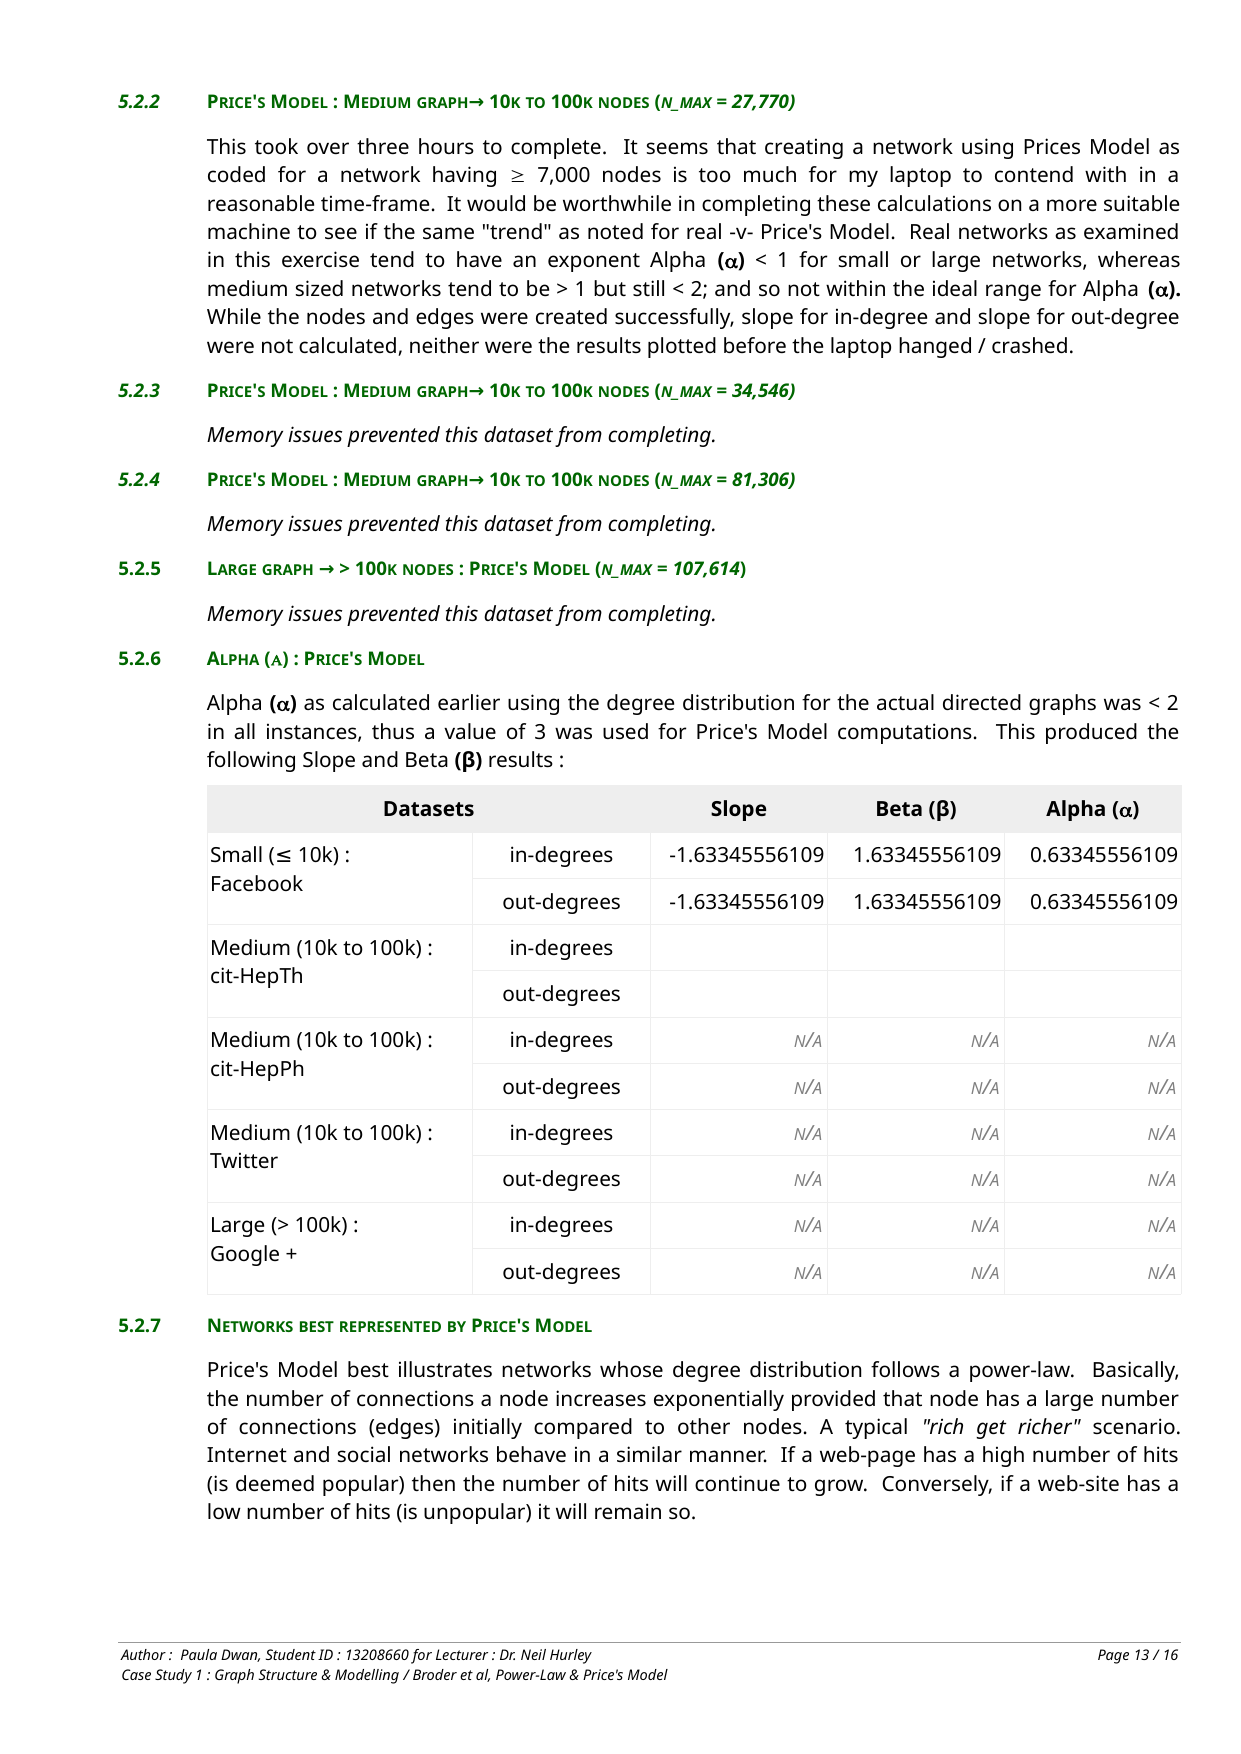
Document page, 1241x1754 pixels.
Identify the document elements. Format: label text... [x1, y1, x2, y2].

table_cell Small (≤ 10k) : Facebook [208, 833, 472, 924]
table_cell Medium (10k to 100k) : cit-HepTh [208, 925, 472, 1017]
table_cell n/a [651, 1203, 827, 1248]
table_cell n/a [828, 1064, 1004, 1109]
table_cell Large (> 100k) : Google + [208, 1203, 472, 1294]
table_cell out-degrees [473, 971, 650, 1017]
table_cell n/a [1005, 1249, 1181, 1294]
text This took over three hours to complete. It seems that creating a network using Prices Model as coded for a network having ³ 7,000 nodes is too much for my laptop to contend with in a reasonable time‑frame. It would be worthwhile in completing these calculations on a more suitable machine to see if the same "trend" as noted for real -v- Price's Model. Real networks as examined in this exercise tend to have an exponent Alpha (a) < 1 for small or large networks, whereas medium sized networks tend to be > 1 but still < 2; and so not within the ideal range for Alpha (a). While the nodes and edges were created successfully, slope for in-degree and slope for out-degree were not calculated, neither were the results plotted before the laptop hanged / crashed. [207, 132, 1181, 359]
table_cell 0.63345556109 [1005, 833, 1181, 878]
text Price's Model best illustrates networks whose degree distribution follows a power-law. Basically, the number of connections a node increases exponentially provided that node has a large number of connections (edges) initially compared to other nodes. A typical "rich get richer" scenario. Internet and social networks behave in a similar manner. If a web-page has a high number of hits (is deemed popular) then the number of hits will continue to grow. Conversely, if a web-site has a low number of hits (is unpopular) it will remain so. [207, 1355, 1181, 1526]
table_header Slope [651, 786, 827, 832]
table_cell [1005, 925, 1181, 970]
table_cell in-degrees [473, 925, 650, 970]
text Memory issues prevented this dataset from completing. [207, 420, 1181, 449]
table_cell n/a [1005, 1203, 1181, 1248]
table_cell n/a [828, 1156, 1004, 1202]
table_cell 1.63345556109 [828, 879, 1004, 924]
table_cell n/a [828, 1110, 1004, 1155]
table_cell 1.63345556109 [828, 833, 1004, 878]
table_cell in-degrees [473, 1203, 650, 1248]
table_cell [651, 925, 827, 970]
table_cell [828, 971, 1004, 1017]
table_cell n/a [651, 1156, 827, 1202]
table_cell out-degrees [473, 1064, 650, 1109]
table_cell Medium (10k to 100k) : Twitter [208, 1110, 472, 1202]
table_cell 0.63345556109 [1005, 879, 1181, 924]
table_cell Medium (10k to 100k) : cit-HepPh [208, 1018, 472, 1109]
subtitle Price's Model : Medium graph→ 10k to 100k nodes (n_max = 34,546) [118, 377, 1181, 402]
table_cell -1.63345556109 [651, 833, 827, 878]
table_cell n/a [1005, 1110, 1181, 1155]
table_cell n/a [651, 1018, 827, 1063]
table_cell n/a [651, 1110, 827, 1155]
text Memory issues prevented this dataset from completing. [207, 509, 1181, 538]
subtitle Price's Model : Medium graph→ 10k to 100k nodes (n_max = 27,770) [118, 88, 1181, 114]
table_cell n/a [651, 1064, 827, 1109]
subtitle Large graph → > 100k nodes : Price's Model (n_max = 107,614) [118, 556, 1181, 581]
table_cell n/a [828, 1203, 1004, 1248]
table_cell n/a [1005, 1064, 1181, 1109]
table_cell in-degrees [473, 1018, 650, 1063]
table_cell [828, 925, 1004, 970]
subtitle Networks best represented by Price's Model [118, 1312, 1181, 1337]
table_cell -1.63345556109 [651, 879, 827, 924]
table_cell out-degrees [473, 1156, 650, 1202]
table_cell in-degrees [473, 1110, 650, 1155]
table_cell [1005, 971, 1181, 1017]
subtitle Alpha (a) : Price's Model [118, 645, 1181, 671]
table_cell n/a [651, 1249, 827, 1294]
table_cell n/a [1005, 1018, 1181, 1063]
table_cell in-degrees [473, 833, 650, 878]
table_header Datasets [208, 786, 650, 832]
table_header Alpha (a) [1005, 786, 1181, 832]
table_cell out-degrees [473, 1249, 650, 1294]
table_cell out-degrees [473, 879, 650, 924]
table_cell n/a [1005, 1156, 1181, 1202]
subtitle Price's Model : Medium graph→ 10k to 100k nodes (n_max = 81,306) [118, 466, 1181, 492]
table_cell n/a [828, 1249, 1004, 1294]
table_cell [651, 971, 827, 1017]
text Alpha (a) as calculated earlier using the degree distribution for the actual directed graphs was < 2 in all instances, thus a value of 3 was used for Price's Model computations. This produced the following Slope and Beta (β) results : [207, 688, 1181, 774]
text Memory issues prevented this dataset from completing. [207, 599, 1181, 627]
table_cell n/a [828, 1018, 1004, 1063]
table_header Beta (β) [828, 786, 1004, 832]
